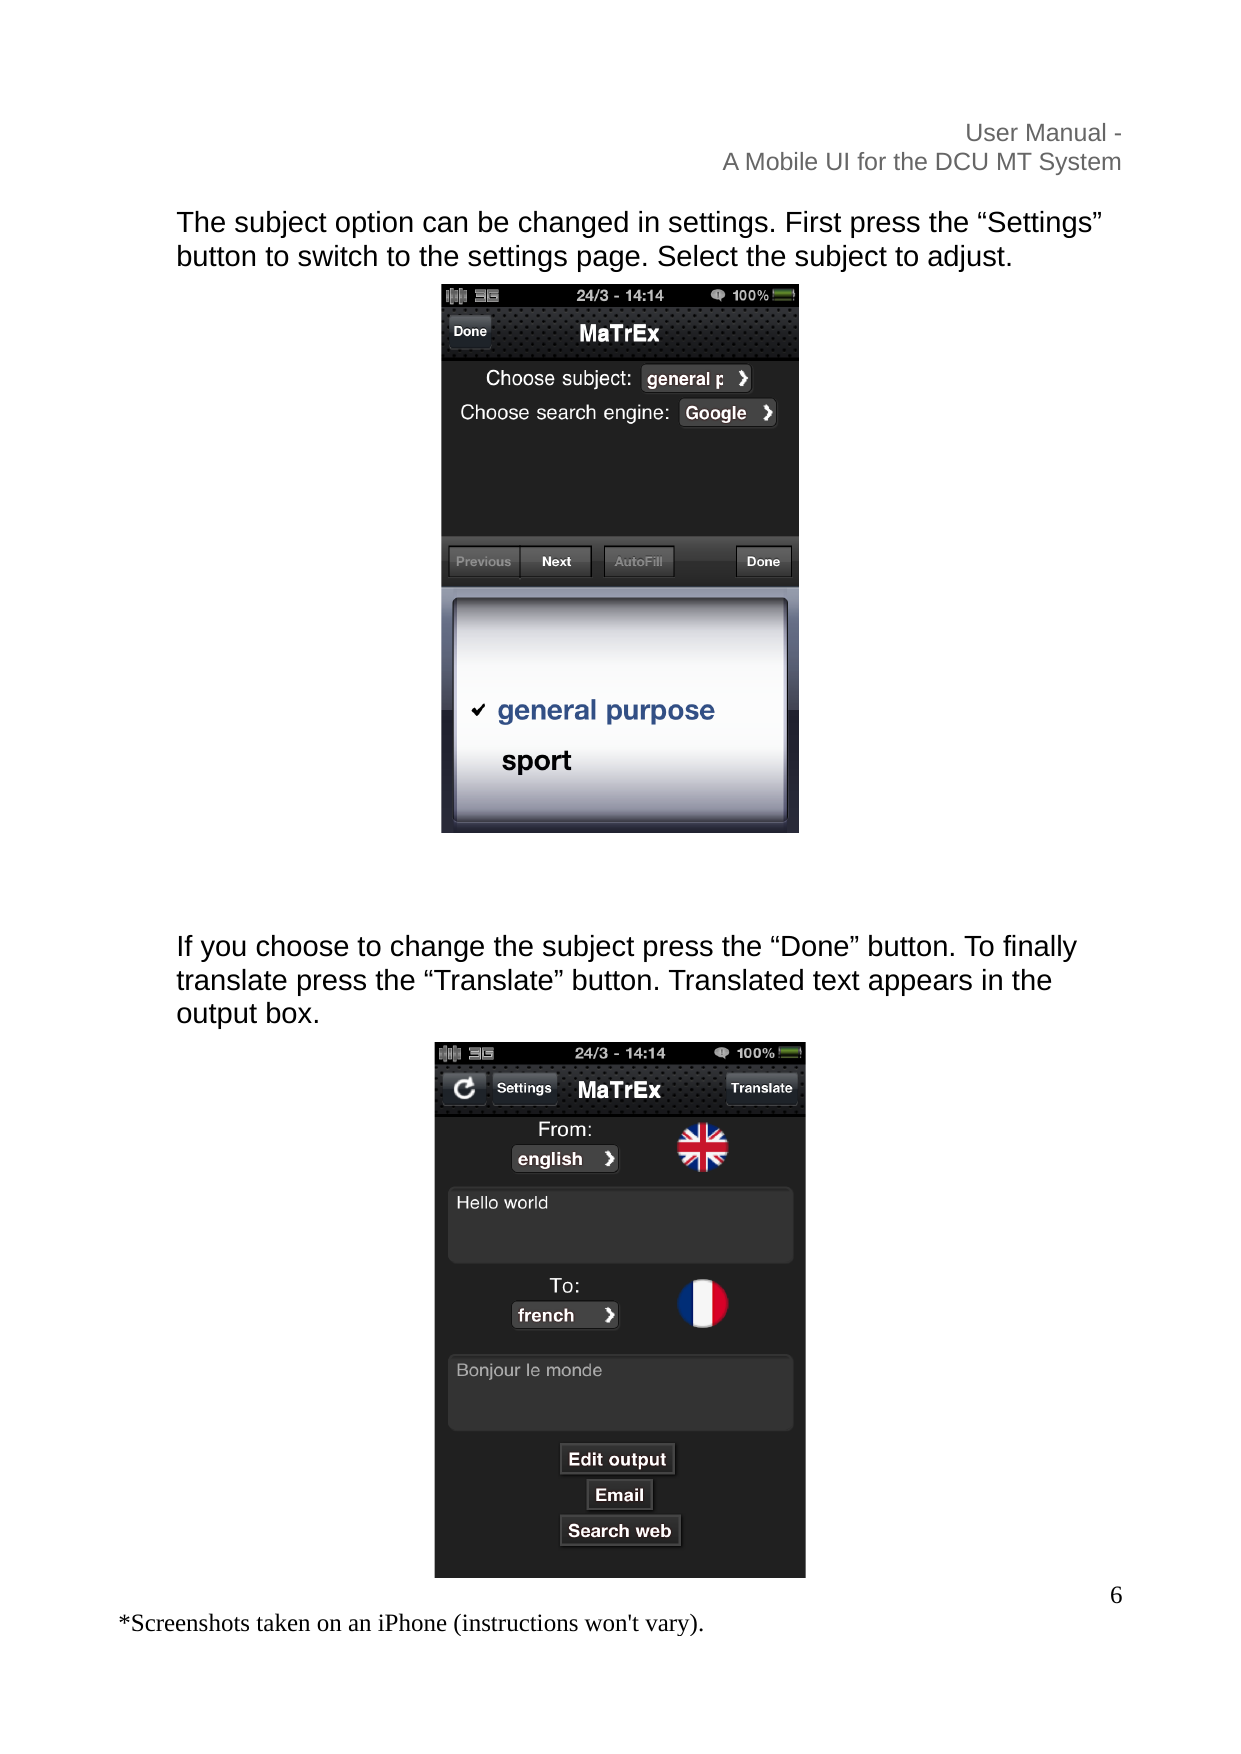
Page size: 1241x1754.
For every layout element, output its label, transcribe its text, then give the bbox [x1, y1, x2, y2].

text If you choose to change the subject press the “Done” button. To finally translate press the “Translate” button. Translated text appears in the output box. [176, 929, 1122, 1030]
picture [434, 1042, 806, 1578]
picture [441, 284, 799, 833]
text The subject option can be changed in settings. First press the “Settings” button to switch to the settings page. Select the subject to adjust. [176, 205, 1122, 272]
